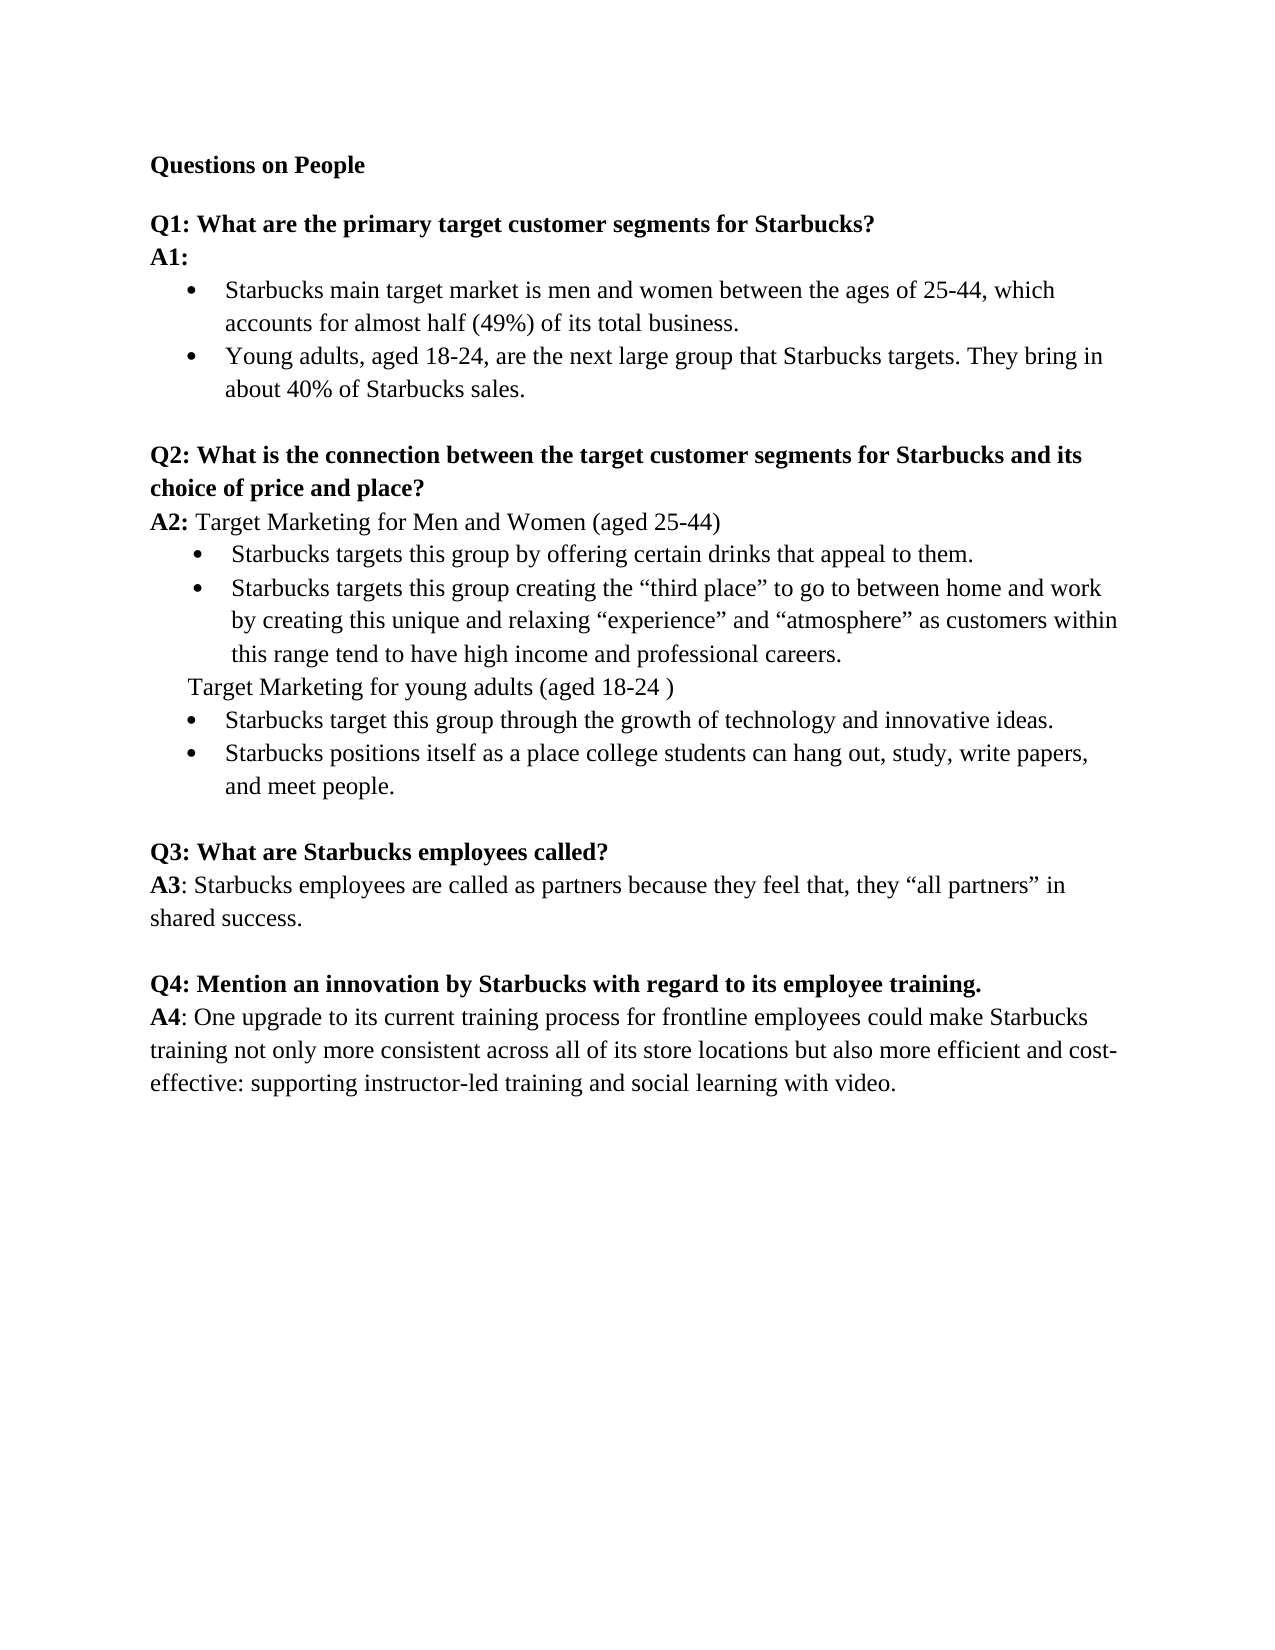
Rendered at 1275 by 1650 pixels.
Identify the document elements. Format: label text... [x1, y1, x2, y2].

text A4: One upgrade to its current training process for frontline employees could make Starbucks training not only more consistent across all of its store locations but also more efficient and cost-effective: supporting instructor-led training and social learning with video. [150, 1002, 1125, 1097]
text A1: [150, 242, 1125, 271]
list Starbucks targets this group by offering certain drinks that appeal to them. [194, 539, 1125, 568]
list Starbucks targets this group creating the “third place” to go to between home and work by creating this unique and relaxing “experience” and “atmosphere” as customers within this range tend to have high income and professional careers. [194, 573, 1125, 667]
list Starbucks positions itself as a place college students can hang out, study, write papers, and meet people. [187, 738, 1125, 799]
text Q2: What is the connection between the target customer segments for Starbucks and its choice of price and place? [150, 441, 1125, 502]
list Starbucks main target market is men and women between the ages of 25-44, which accounts for almost half (49%) of its total business. [187, 275, 1125, 337]
text Q1: What are the primary target customer segments for Starbucks? [150, 209, 1125, 238]
text Questions on People [150, 150, 1125, 179]
text Q3: What are Starbucks employees called? [150, 837, 1125, 866]
text Target Marketing for young adults (aged 18-24 ) [187, 672, 1125, 700]
text A3: Starbucks employees are called as partners because they feel that, they “all partners” in shared success. [150, 870, 1125, 932]
list Young adults, aged 18-24, are the next large group that Starbucks targets. They bring in about 40% of Starbucks sales. [187, 341, 1125, 403]
list Starbucks target this group through the growth of technology and innovative ideas. [187, 705, 1125, 733]
text A2: Target Marketing for Men and Women (aged 25-44) [150, 507, 1125, 535]
text Q4: Mention an innovation by Starbucks with regard to its employee training. [150, 969, 1125, 998]
